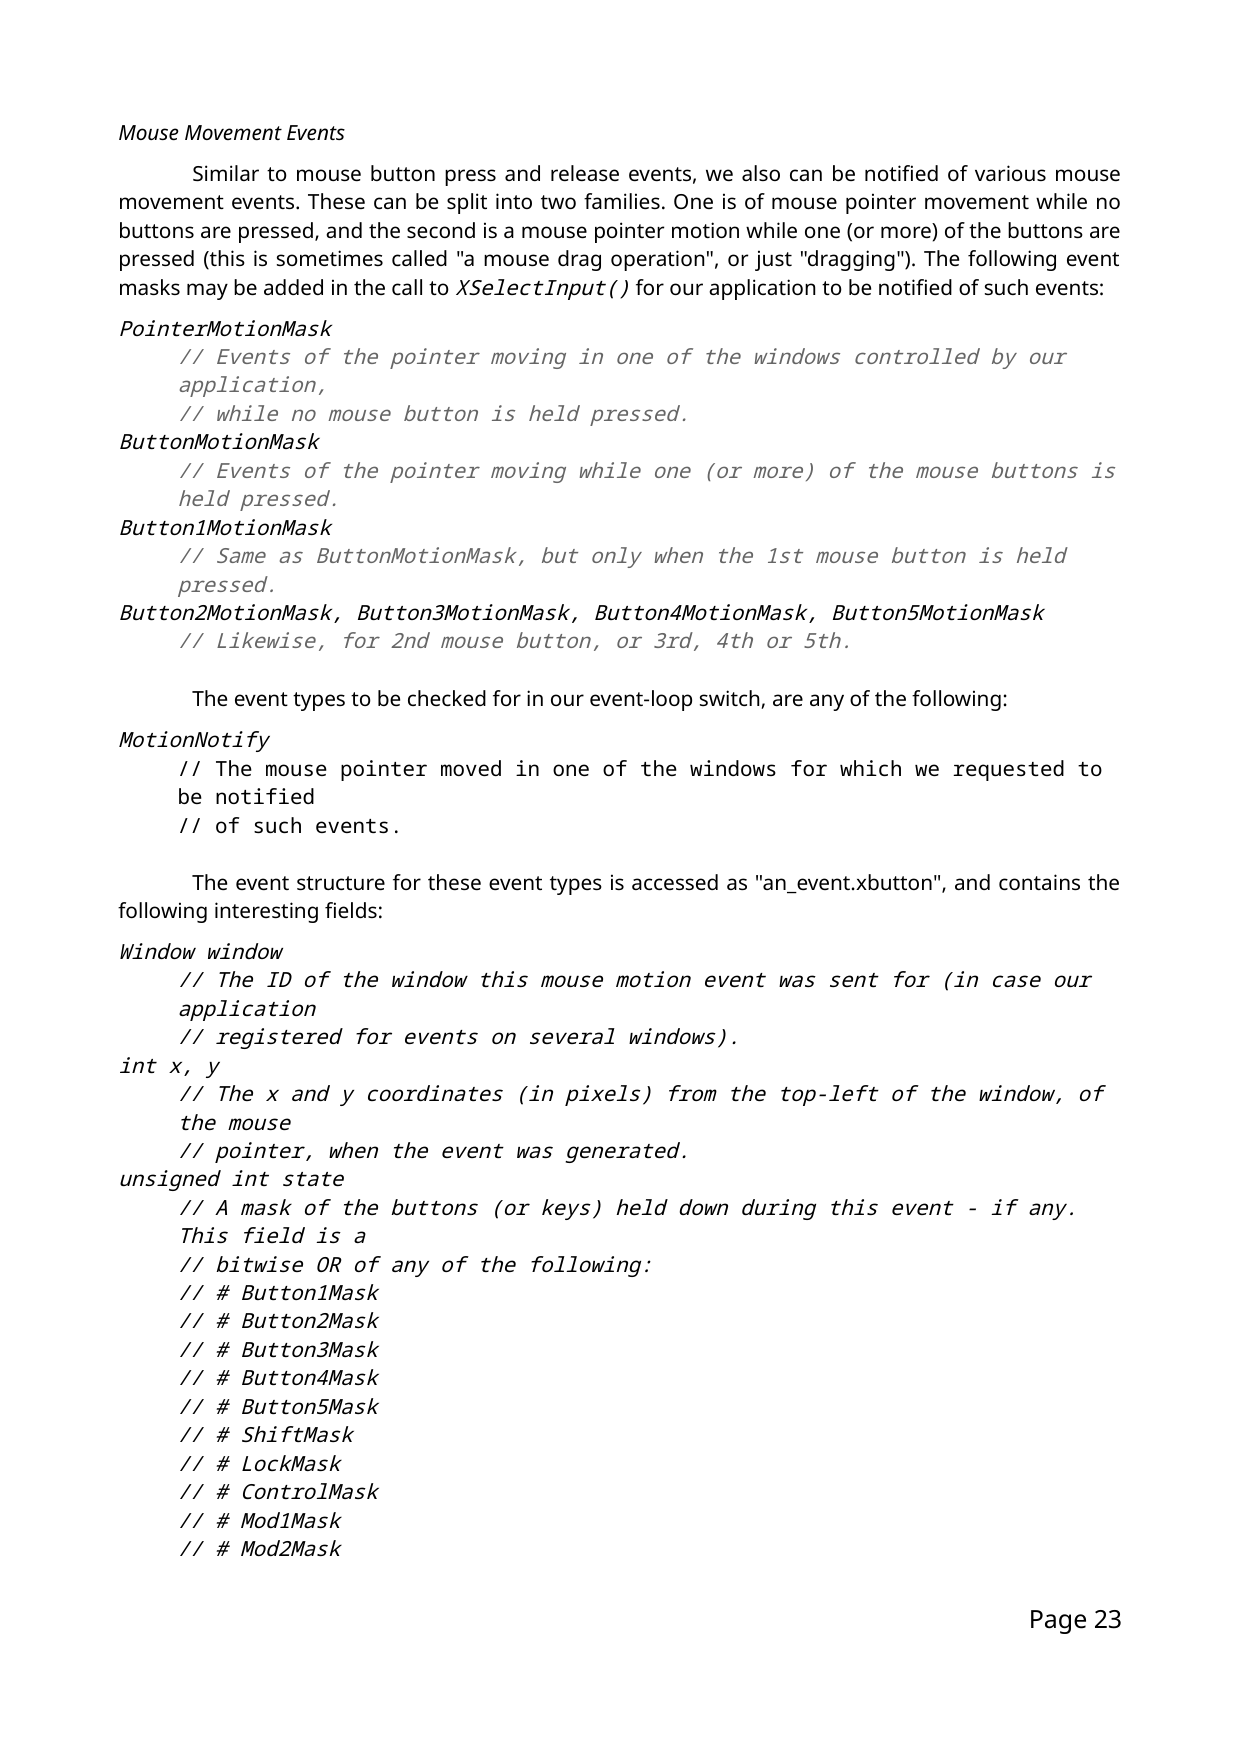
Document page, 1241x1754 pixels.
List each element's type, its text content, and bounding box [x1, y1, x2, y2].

list // while no mouse button is held pressed. [177, 399, 1122, 427]
list // # Button4Mask [177, 1363, 1122, 1392]
subtitle Window window [118, 937, 1122, 965]
list // The ID of the window this mouse motion event was sent for (in case our application [177, 965, 1122, 1022]
list // Same as ButtonMotionMask, but only when the 1st mouse button is held pressed. [177, 541, 1122, 598]
list // The x and y coordinates (in pixels) from the top-left of the window, of the mouse [177, 1079, 1122, 1136]
text The event types to be checked for in our event-loop switch, are any of the following: [118, 684, 1122, 713]
list // # ControlMask [177, 1477, 1122, 1506]
subtitle Button1MotionMask [118, 513, 1122, 541]
text Similar to mouse button press and release events, we also can be notified of various mouse movement events. These can be split into two families. One is of mouse pointer movement while no buttons are pressed, and the second is a mouse pointer motion while one (or more) of the buttons are pressed (this is sometimes called "a mouse drag operation", or just "dragging"). The following event masks may be added in the call to XSelectInput() for our application to be notified of such events: [118, 159, 1122, 301]
list // of such events. [177, 811, 1122, 839]
list // # Button1Mask [177, 1278, 1122, 1307]
subtitle PointerMotionMask [118, 314, 1122, 342]
list // # ShiftMask [177, 1420, 1122, 1449]
text The event structure for these event types is accessed as "an_event.xbutton", and contains the following interesting fields: [118, 868, 1122, 924]
subtitle ButtonMotionMask [118, 427, 1122, 456]
list // # Button5Mask [177, 1392, 1122, 1420]
list // # Button3Mask [177, 1335, 1122, 1363]
list // A mask of the buttons (or keys) held down during this event - if any. This field is a [177, 1193, 1122, 1250]
subtitle unsigned int state [118, 1164, 1122, 1193]
list // Events of the pointer moving in one of the windows controlled by our application, [177, 342, 1122, 399]
list // # LockMask [177, 1449, 1122, 1477]
subtitle Mouse Movement Events [118, 118, 1122, 147]
subtitle Button2MotionMask, Button3MotionMask, Button4MotionMask, Button5MotionMask [118, 598, 1122, 627]
list // Likewise, for 2nd mouse button, or 3rd, 4th or 5th. [177, 627, 1122, 655]
list // registered for events on several windows). [177, 1022, 1122, 1051]
list // The mouse pointer moved in one of the windows for which we requested to be notified [177, 754, 1122, 811]
list // bitwise OR of any of the following: [177, 1250, 1122, 1278]
list // Events of the pointer moving while one (or more) of the mouse buttons is held pressed. [177, 456, 1122, 513]
subtitle int x, y [118, 1051, 1122, 1079]
list // # Mod2Mask [177, 1534, 1122, 1563]
list // # Button2Mask [177, 1307, 1122, 1335]
subtitle MotionNotify [118, 725, 1122, 754]
list // # Mod1Mask [177, 1506, 1122, 1534]
list // pointer, when the event was generated. [177, 1136, 1122, 1164]
